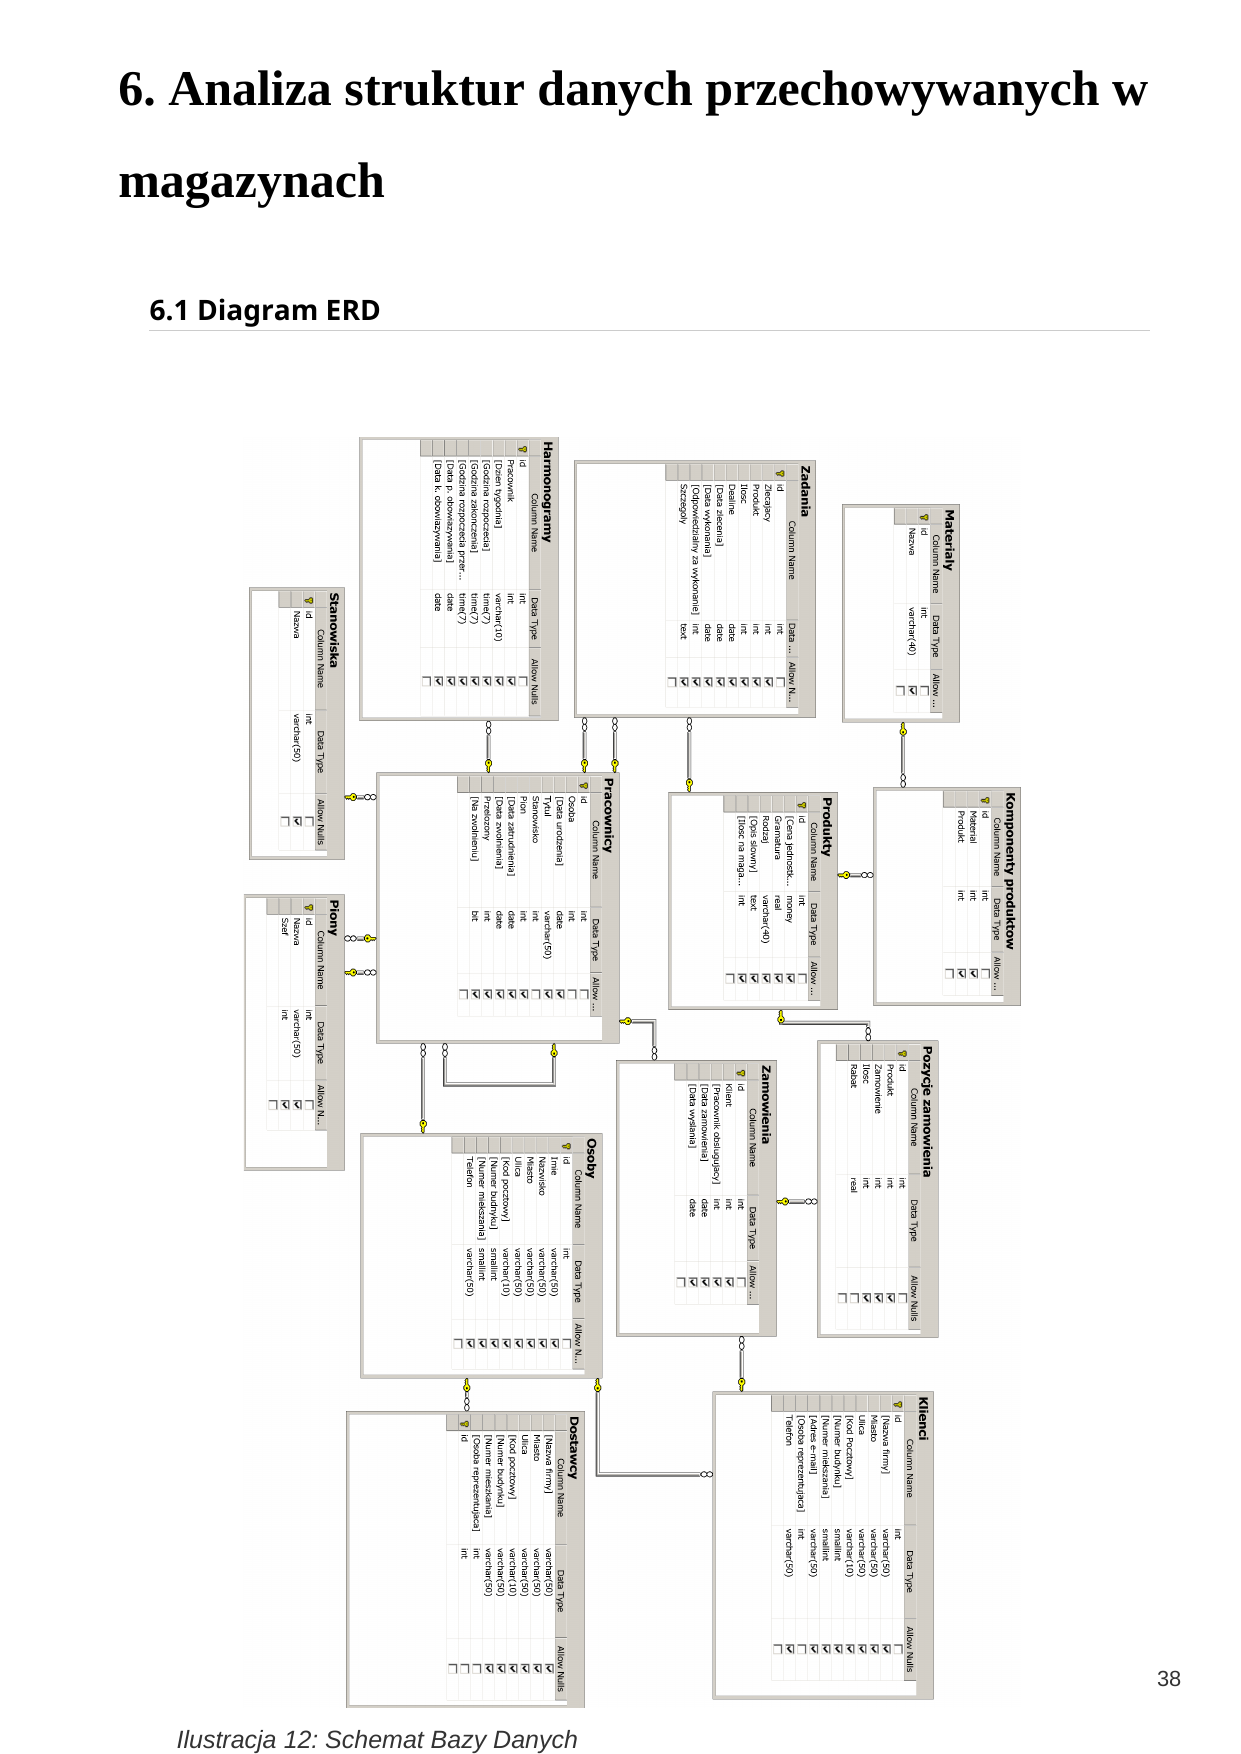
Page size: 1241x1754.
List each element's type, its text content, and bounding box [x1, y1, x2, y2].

subtitle 6. Analiza struktur danych przechowywanych w magazynach [118, 59, 1150, 208]
subtitle [176, 424, 1088, 437]
subtitle 6.1 Diagram ERD [149, 290, 1150, 330]
picture [243, 437, 1021, 1708]
text Ilustracja 12: Schemat Bazy Danych [176, 437, 1088, 1754]
